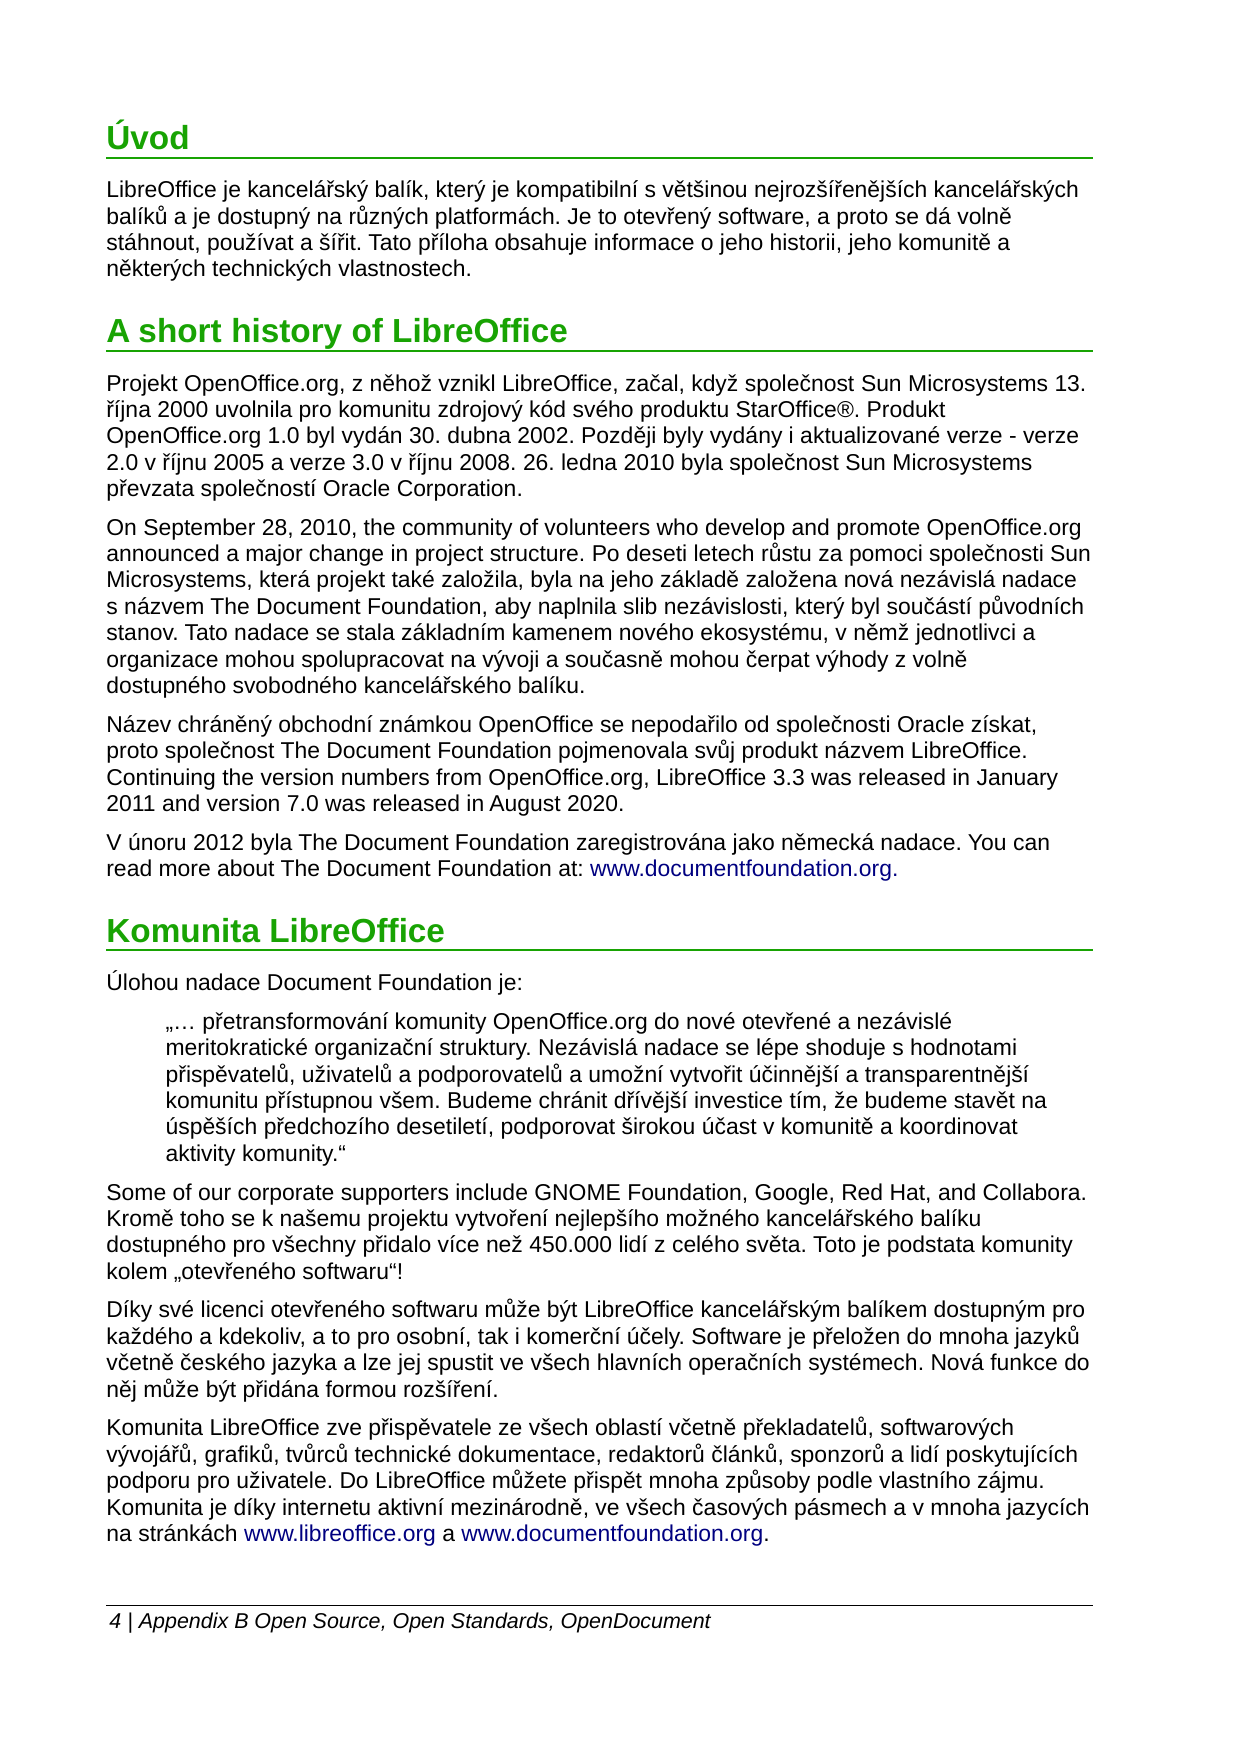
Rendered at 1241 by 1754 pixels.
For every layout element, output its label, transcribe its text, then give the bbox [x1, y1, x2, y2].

text Název chráněný obchodní známkou OpenOffice se nepodařilo od společnosti Oracle získat, proto společnost The Document Foundation pojmenovala svůj produkt názvem LibreOffice. Continuing the version numbers from OpenOffice.org, LibreOffice 3.3 was released in January 2011 and version 7.0 was released in August 2020. [106, 711, 1093, 816]
text Úlohou nadace Document Foundation je: [106, 969, 1093, 995]
text Projekt OpenOffice.org, z něhož vznikl LibreOffice, začal, když společnost Sun Microsystems 13. října 2000 uvolnila pro komunitu zdrojový kód svého produktu StarOffice®. Produkt OpenOffice.org 1.0 byl vydán 30. dubna 2002. Později byly vydány i aktualizované verze - verze 2.0 v říjnu 2005 a verze 3.0 v říjnu 2008. 26. ledna 2010 byla společnost Sun Microsystems převzata společností Oracle Corporation. [106, 369, 1093, 501]
subtitle Komunita LibreOffice [106, 911, 1093, 949]
text V únoru 2012 byla The Document Foundation zaregistrována jako německá nadace. You can read more about The Document Foundation at: www.documentfoundation.org. [106, 829, 1093, 881]
text Some of our corporate supporters include GNOME Foundation, Google, Red Hat, and Collabora. Kromě toho se k našemu projektu vytvoření nejlepšího možného kancelářského balíku dostupného pro všechny přidalo více než 450.000 lidí z celého světa. Toto je podstata komunity kolem „otevřeného softwaru“! [106, 1178, 1093, 1284]
subtitle Úvod [106, 118, 1093, 157]
text „… přetransformování komunity OpenOffice.org do nové otevřené a nezávislé meritokratické organizační struktury. Nezávislá nadace se lépe shoduje s hodnotami přispěvatelů, uživatelů a podporovatelů a umožní vytvořit účinnější a transparentnější komunitu přístupnou všem. Budeme chránit dřívější investice tím, že budeme stavět na úspěších předchozího desetiletí, podporovat širokou účast v komunitě a koordinovat aktivity komunity.“ [165, 1008, 1093, 1166]
text LibreOffice je kancelářský balík, který je kompatibilní s většinou nejrozšířenějších kancelářských balíků a je dostupný na různých platformách. Je to otevřený software, a proto se dá volně stáhnout, používat a šířit. Tato příloha obsahuje informace o jeho historii, jeho komunitě a některých technických vlastnostech. [106, 176, 1093, 282]
text Díky své licenci otevřeného softwaru může být LibreOffice kancelářským balíkem dostupným pro každého a kdekoliv, a to pro osobní, tak i komerční účely. Software je přeložen do mnoha jazyků včetně českého jazyka a lze jej spustit ve všech hlavních operačních systémech. Nová funkce do něj může být přidána formou rozšíření. [106, 1296, 1093, 1402]
subtitle A short history of LibreOffice [106, 311, 1093, 350]
text On September 28, 2010, the community of volunteers who develop and promote OpenOffice.org announced a major change in project structure. Po deseti letech růstu za pomoci společnosti Sun Microsystems, která projekt také založila, byla na jeho základě založena nová nezávislá nadace s názvem The Document Foundation, aby naplnila slib nezávislosti, který byl součástí původních stanov. Tato nadace se stala základním kamenem nového ekosystému, v němž jednotlivci a organizace mohou spolupracovat na vývoji a současně mohou čerpat výhody z volně dostupného svobodného kancelářského balíku. [106, 514, 1093, 698]
text Komunita LibreOffice zve přispěvatele ze všech oblastí včetně překladatelů, softwarových vývojářů, grafiků, tvůrců technické dokumentace, redaktorů článků, sponzorů a lidí poskytujících podporu pro uživatele. Do LibreOffice můžete přispět mnoha způsoby podle vlastního zájmu. Komunita je díky internetu aktivní mezinárodně, ve všech časových pásmech a v mnoha jazycích na stránkách www.libreoffice.org a www.documentfoundation.org. [106, 1414, 1093, 1546]
